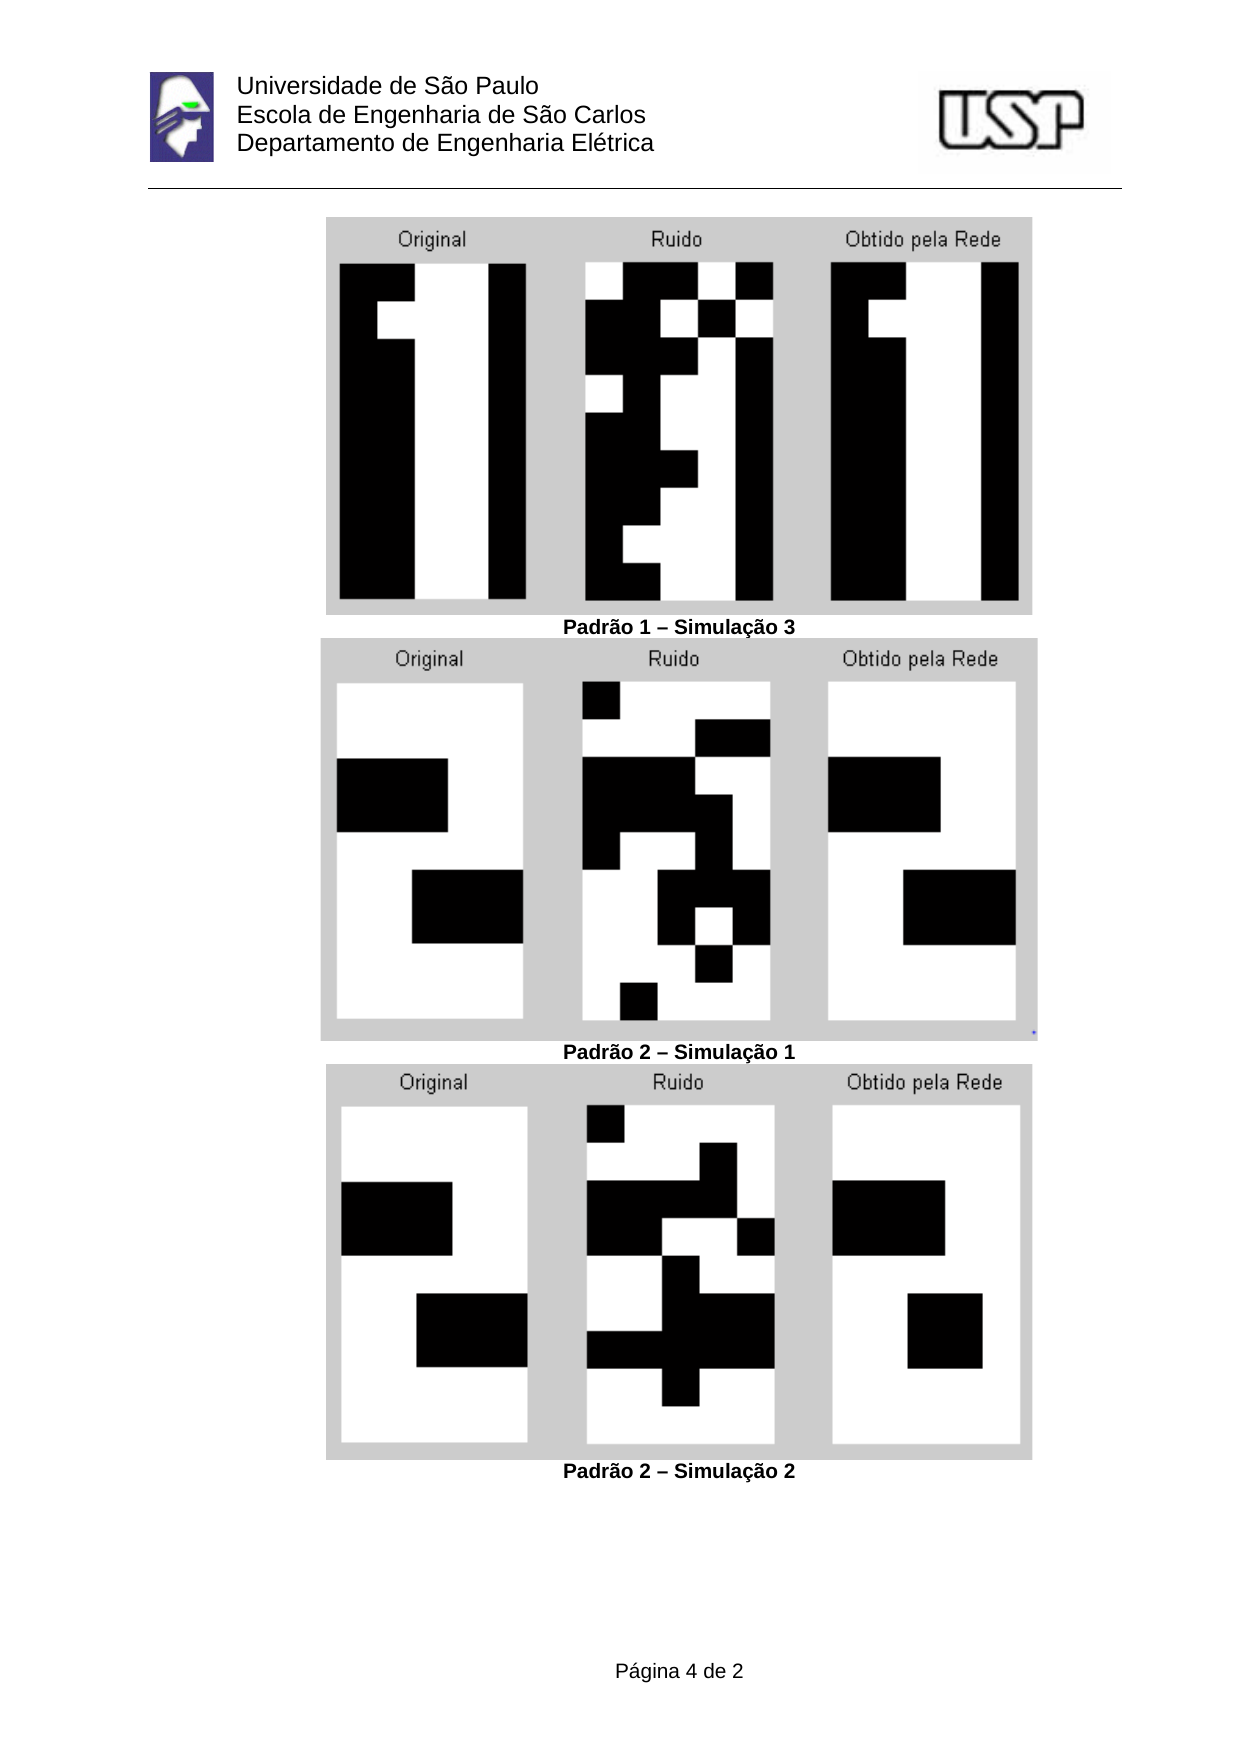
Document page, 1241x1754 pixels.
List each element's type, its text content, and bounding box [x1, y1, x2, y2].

picture [149, 72, 214, 162]
table_cell Padrão 1 – Simulação 3 [148, 218, 1122, 638]
picture [918, 71, 1112, 175]
picture [320, 638, 1038, 1041]
table_cell Padrão 2 – Simulação 2 [148, 1064, 1122, 1483]
picture [326, 1064, 1033, 1460]
picture [326, 217, 1033, 615]
table_cell Padrão 2 – Simulação 1 [148, 639, 1122, 1064]
